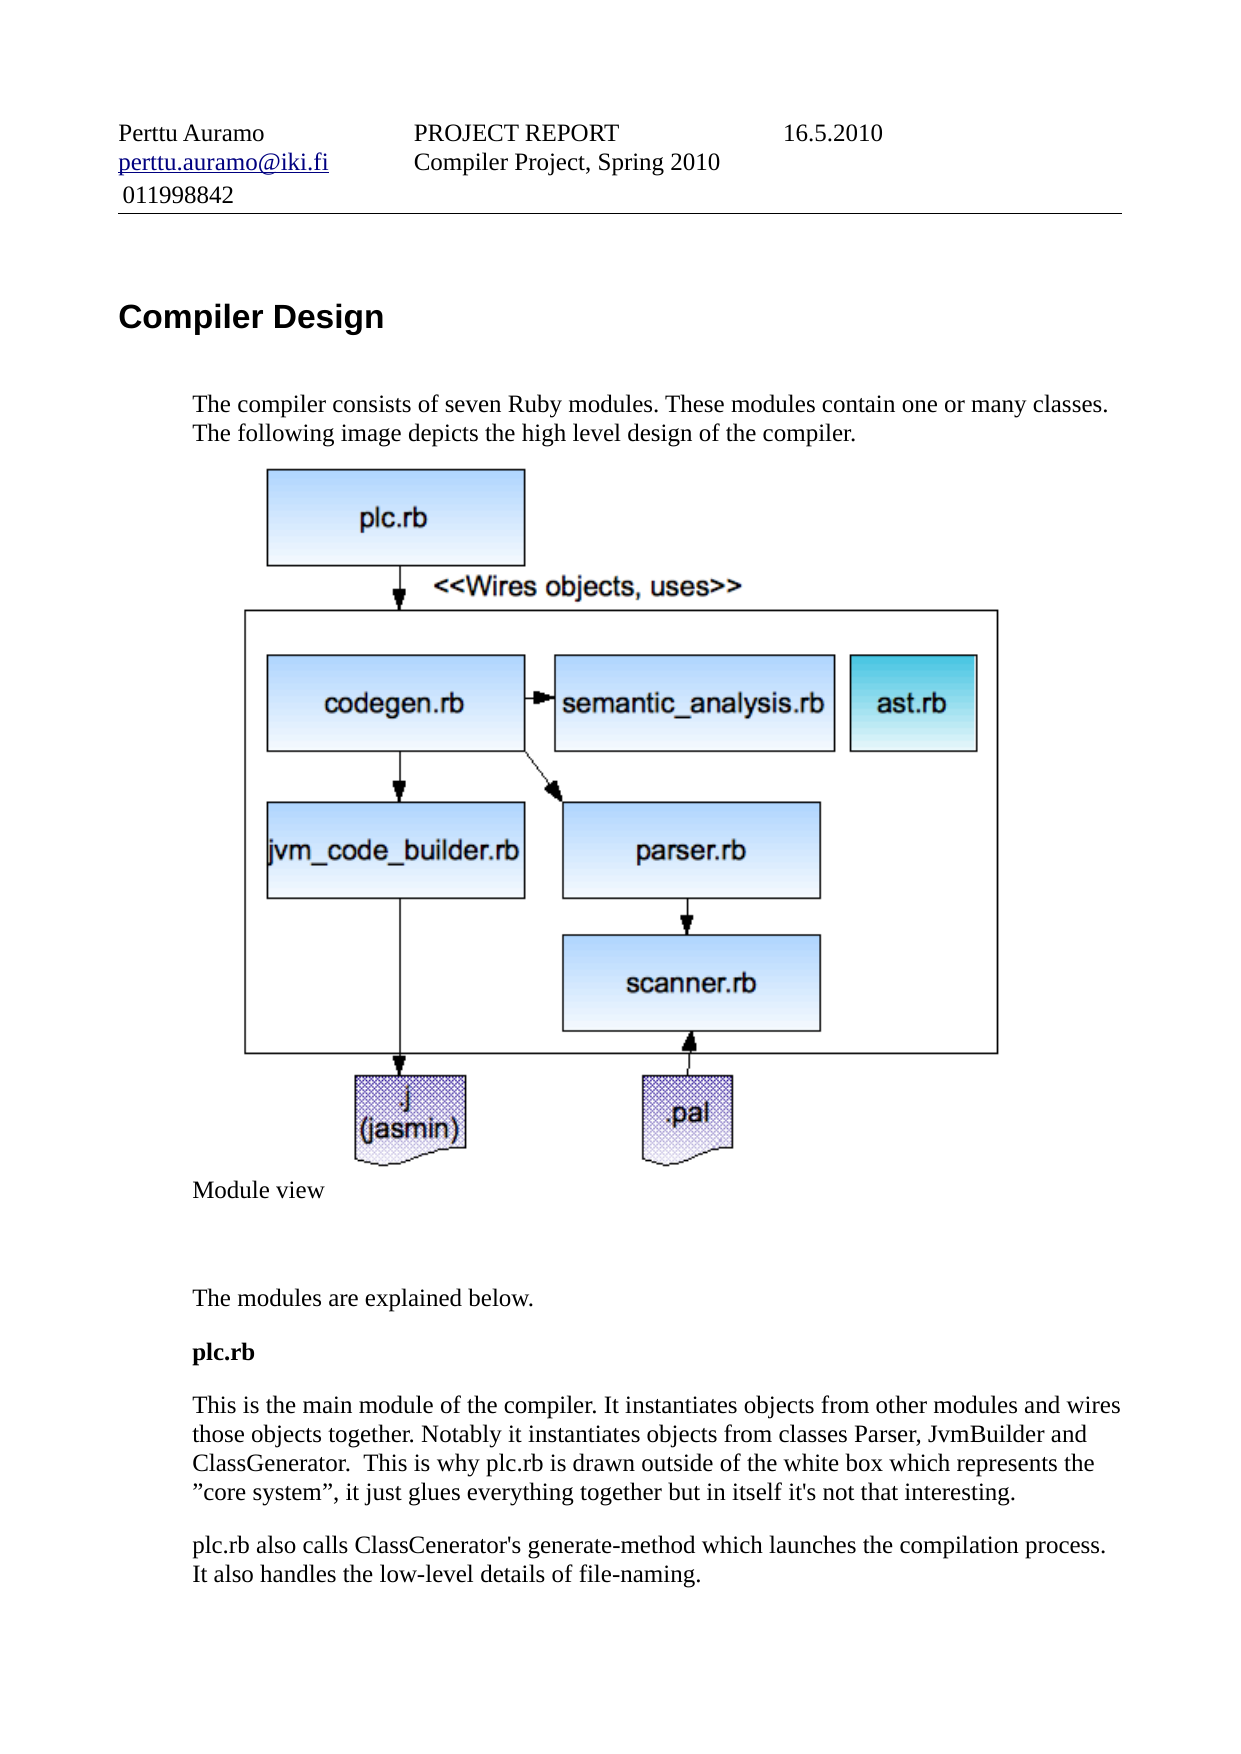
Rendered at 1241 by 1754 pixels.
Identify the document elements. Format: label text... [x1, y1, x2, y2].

text This is the main module of the compiler. It instantiates objects from other modules and wires those objects together. Notably it instantiates objects from classes Parser, JvmBuilder and ClassGenerator. This is why plc.rb is drawn outside of the white box which represents the ”core system”, it just glues everything together but in itself it's not that interesting. [192, 1390, 1122, 1505]
text plc.rb [192, 1337, 1122, 1365]
text plc.rb also calls ClassCenerator's generate-method which launches the compilation process. It also handles the low-level details of file-naming. [192, 1530, 1122, 1588]
subtitle Compiler Design [118, 296, 1122, 335]
text The modules are explained below. [192, 1283, 1122, 1312]
text The compiler consists of seven Ruby modules. These modules contain one or many classes. The following image depicts the high level design of the compiler. [192, 389, 1122, 446]
text Module view [192, 471, 1122, 1204]
picture [227, 458, 1013, 1176]
